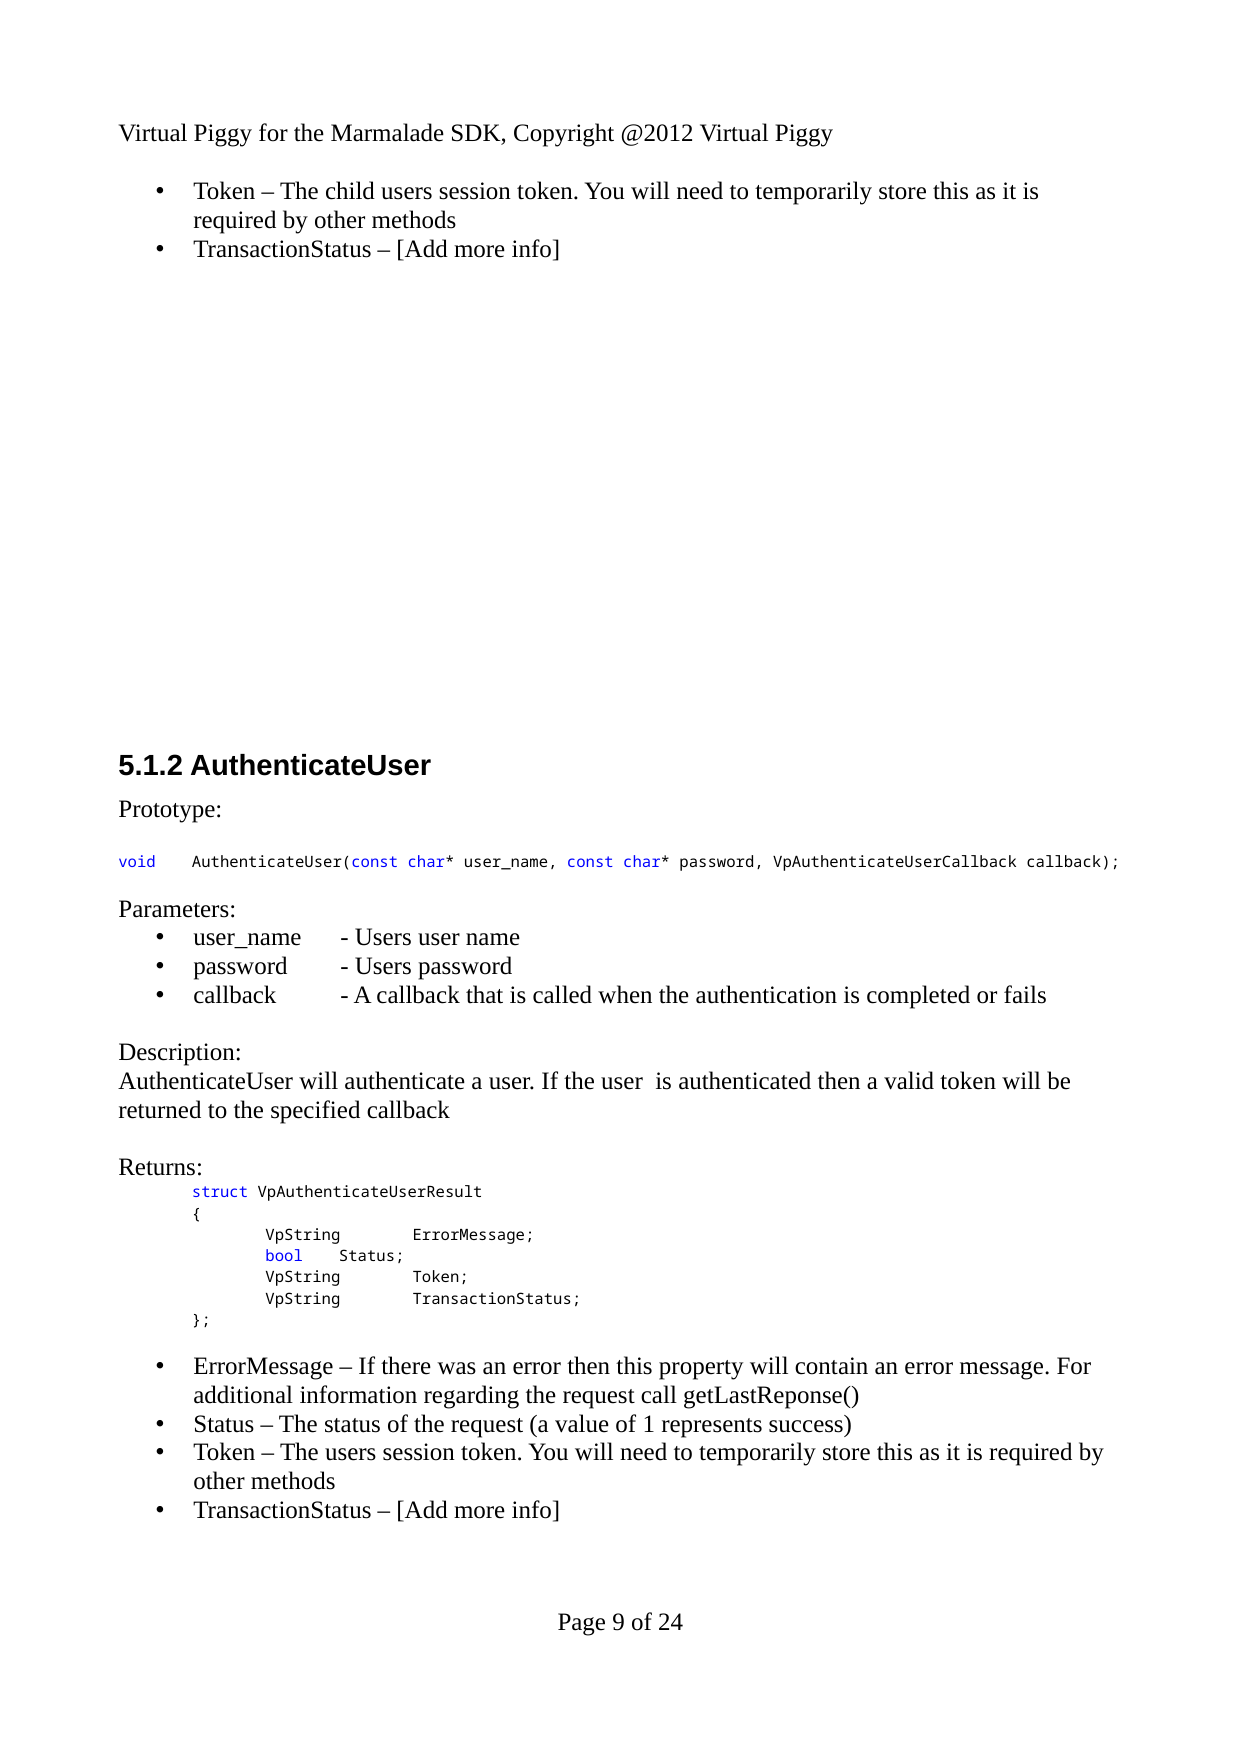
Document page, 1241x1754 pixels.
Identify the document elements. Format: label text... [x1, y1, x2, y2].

text void AuthenticateUser(const char* user_name, const char* password, VpAuthenticateUserCallback callback); [118, 851, 1122, 872]
text { [118, 1202, 1122, 1224]
text VpString Token; [118, 1266, 1122, 1287]
text Prototype: [118, 794, 1122, 822]
text VpString TransactionStatus; [118, 1287, 1122, 1309]
text Parameters: [118, 894, 1122, 922]
text Returns: [118, 1152, 1122, 1181]
list Token – The child users session token. You will need to temporarily store this as it is required by other methods [156, 176, 1122, 234]
text }; [118, 1309, 1122, 1330]
text struct VpAuthenticateUserResult [118, 1181, 1122, 1202]
text bool Status; [118, 1245, 1122, 1266]
text AuthenticateUser will authenticate a user. If the user is authenticated then a valid token will be returned to the specified callback [118, 1066, 1122, 1124]
text Description: [118, 1037, 1122, 1066]
list Status – The status of the request (a value of 1 represents success) [156, 1409, 1122, 1437]
list password - Users password [156, 951, 1122, 980]
list user_name - Users user name [156, 922, 1122, 951]
list ErrorMessage – If there was an error then this property will contain an error message. For additional information regarding the request call getLastReponse() [156, 1351, 1122, 1409]
list Token – The users session token. You will need to temporarily store this as it is required by other methods [156, 1437, 1122, 1495]
subtitle 5.1.2 AuthenticateUser [118, 748, 1122, 781]
list TransactionStatus – [Add more info] [156, 234, 1122, 263]
list callback - A callback that is called when the authentication is completed or fails [156, 980, 1122, 1009]
text VpString ErrorMessage; [118, 1224, 1122, 1245]
list TransactionStatus – [Add more info] [156, 1495, 1122, 1524]
